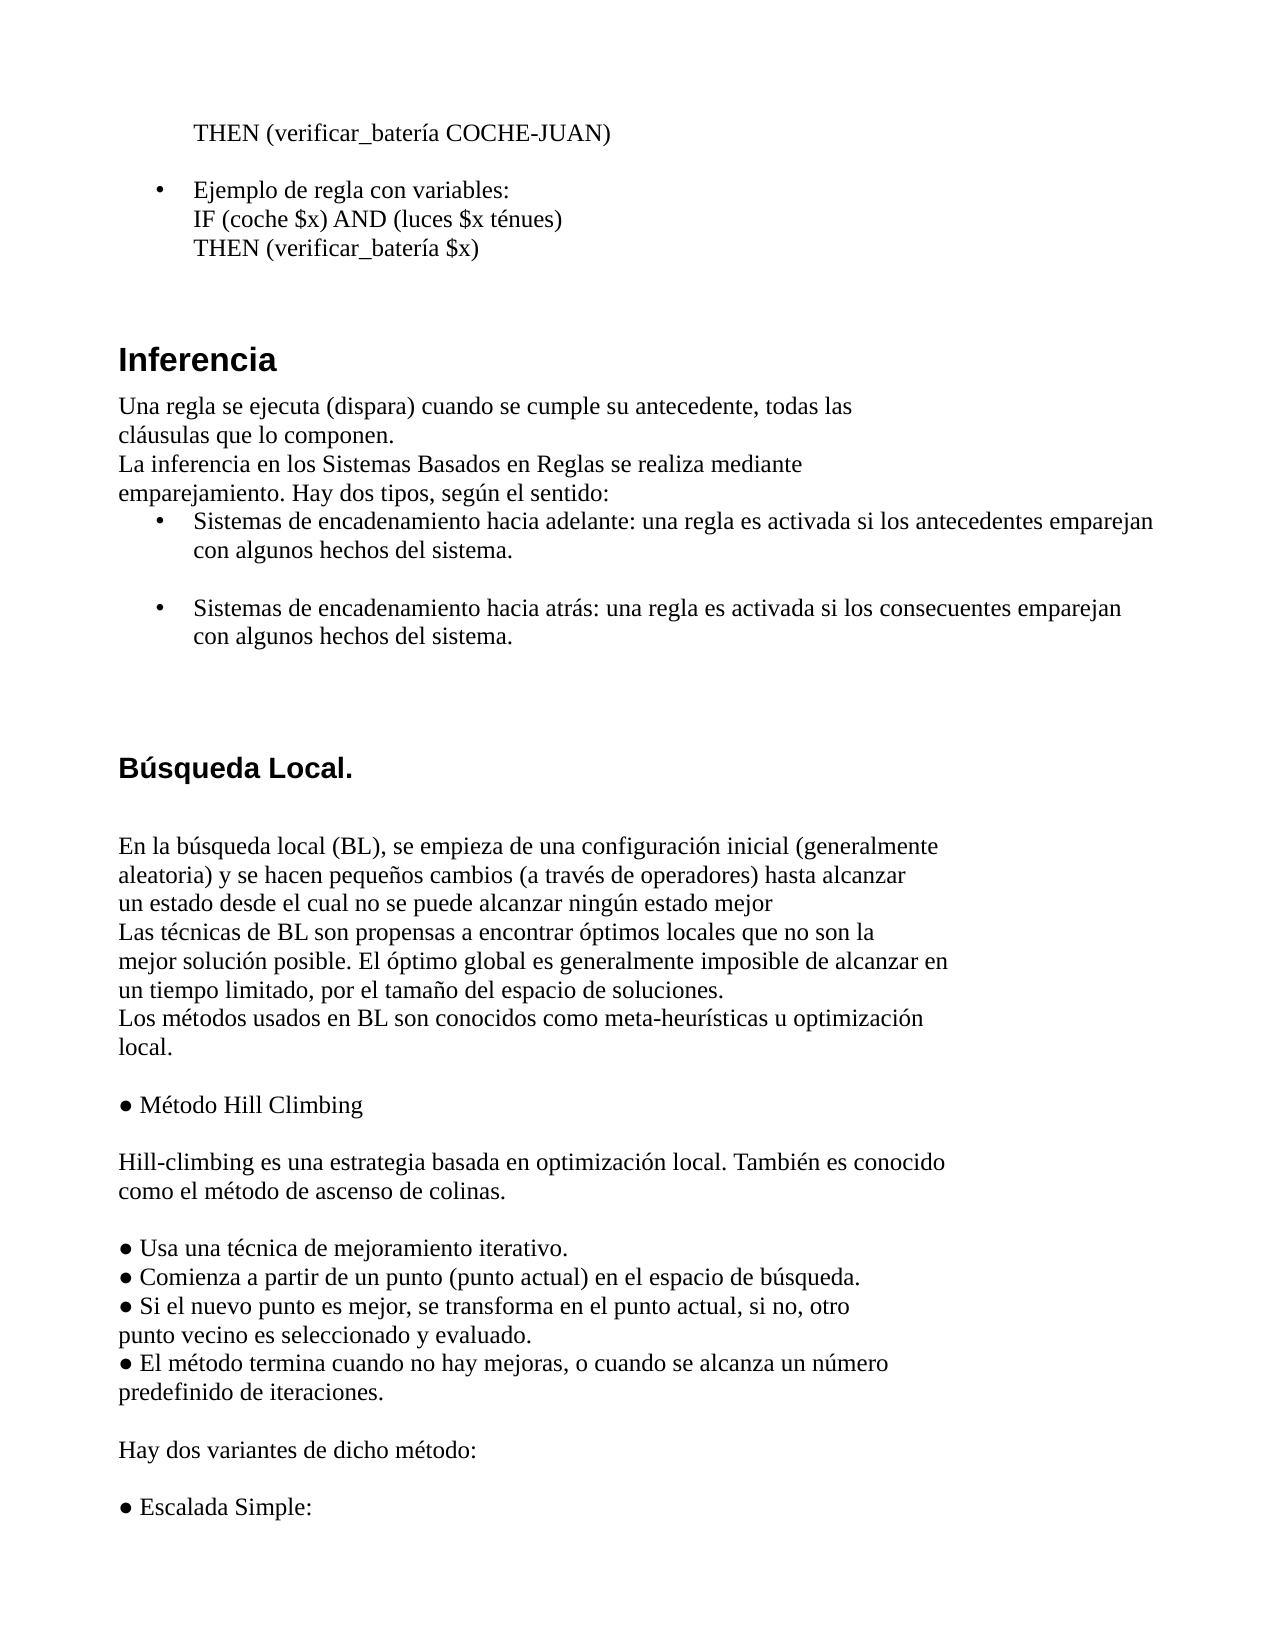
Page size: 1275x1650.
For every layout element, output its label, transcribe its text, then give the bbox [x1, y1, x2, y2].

text emparejamiento. Hay dos tipos, según el sentido: [118, 478, 1157, 506]
text ● Método Hill Climbing [118, 1090, 1157, 1118]
text cláusulas que lo componen. [118, 420, 1157, 449]
text punto vecino es seleccionado y evaluado. [118, 1320, 1157, 1348]
text Hay dos variantes de dicho método: [118, 1435, 1157, 1463]
text La inferencia en los Sistemas Basados en Reglas se realiza mediante [118, 449, 1157, 478]
subtitle Búsqueda Local. [118, 751, 1157, 818]
text ● Usa una técnica de mejoramiento iterativo. [118, 1233, 1157, 1262]
text Las técnicas de BL son propensas a encontrar óptimos locales que no son la [118, 917, 1157, 946]
subtitle Inferencia [118, 340, 1157, 379]
text ● El método termina cuando no hay mejoras, o cuando se alcanza un número [118, 1348, 1157, 1377]
list Ejemplo de regla con variables: IF (coche $x) AND (luces $x ténues) THEN (verificar_batería $x) [156, 176, 1157, 262]
list THEN (verificar_batería COCHE-JUAN) [156, 118, 1157, 176]
text mejor solución posible. El óptimo global es generalmente imposible de alcanzar en [118, 946, 1157, 975]
list Sistemas de encadenamiento hacia adelante: una regla es activada si los antecedentes emparejan con algunos hechos del sistema. [156, 506, 1157, 593]
text un tiempo limitado, por el tamaño del espacio de soluciones. [118, 975, 1157, 1003]
text ● Escalada Simple: [118, 1492, 1157, 1521]
text ● Si el nuevo punto es mejor, se transforma en el punto actual, si no, otro [118, 1291, 1157, 1320]
text local. [118, 1032, 1157, 1061]
text predefinido de iteraciones. [118, 1377, 1157, 1406]
text aleatoria) y se hacen pequeños cambios (a través de operadores) hasta alcanzar [118, 860, 1157, 888]
text un estado desde el cual no se puede alcanzar ningún estado mejor [118, 888, 1157, 917]
list Sistemas de encadenamiento hacia atrás: una regla es activada si los consecuentes emparejan con algunos hechos del sistema. [156, 593, 1157, 650]
text Una regla se ejecuta (dispara) cuando se cumple su antecedente, todas las [118, 391, 1157, 420]
text ● Comienza a partir de un punto (punto actual) en el espacio de búsqueda. [118, 1262, 1157, 1291]
text como el método de ascenso de colinas. [118, 1176, 1157, 1205]
text Los métodos usados en BL son conocidos como meta-heurísticas u optimización [118, 1003, 1157, 1032]
text En la búsqueda local (BL), se empieza de una configuración inicial (generalmente [118, 831, 1157, 860]
text Hill-climbing es una estrategia basada en optimización local. También es conocido [118, 1147, 1157, 1176]
